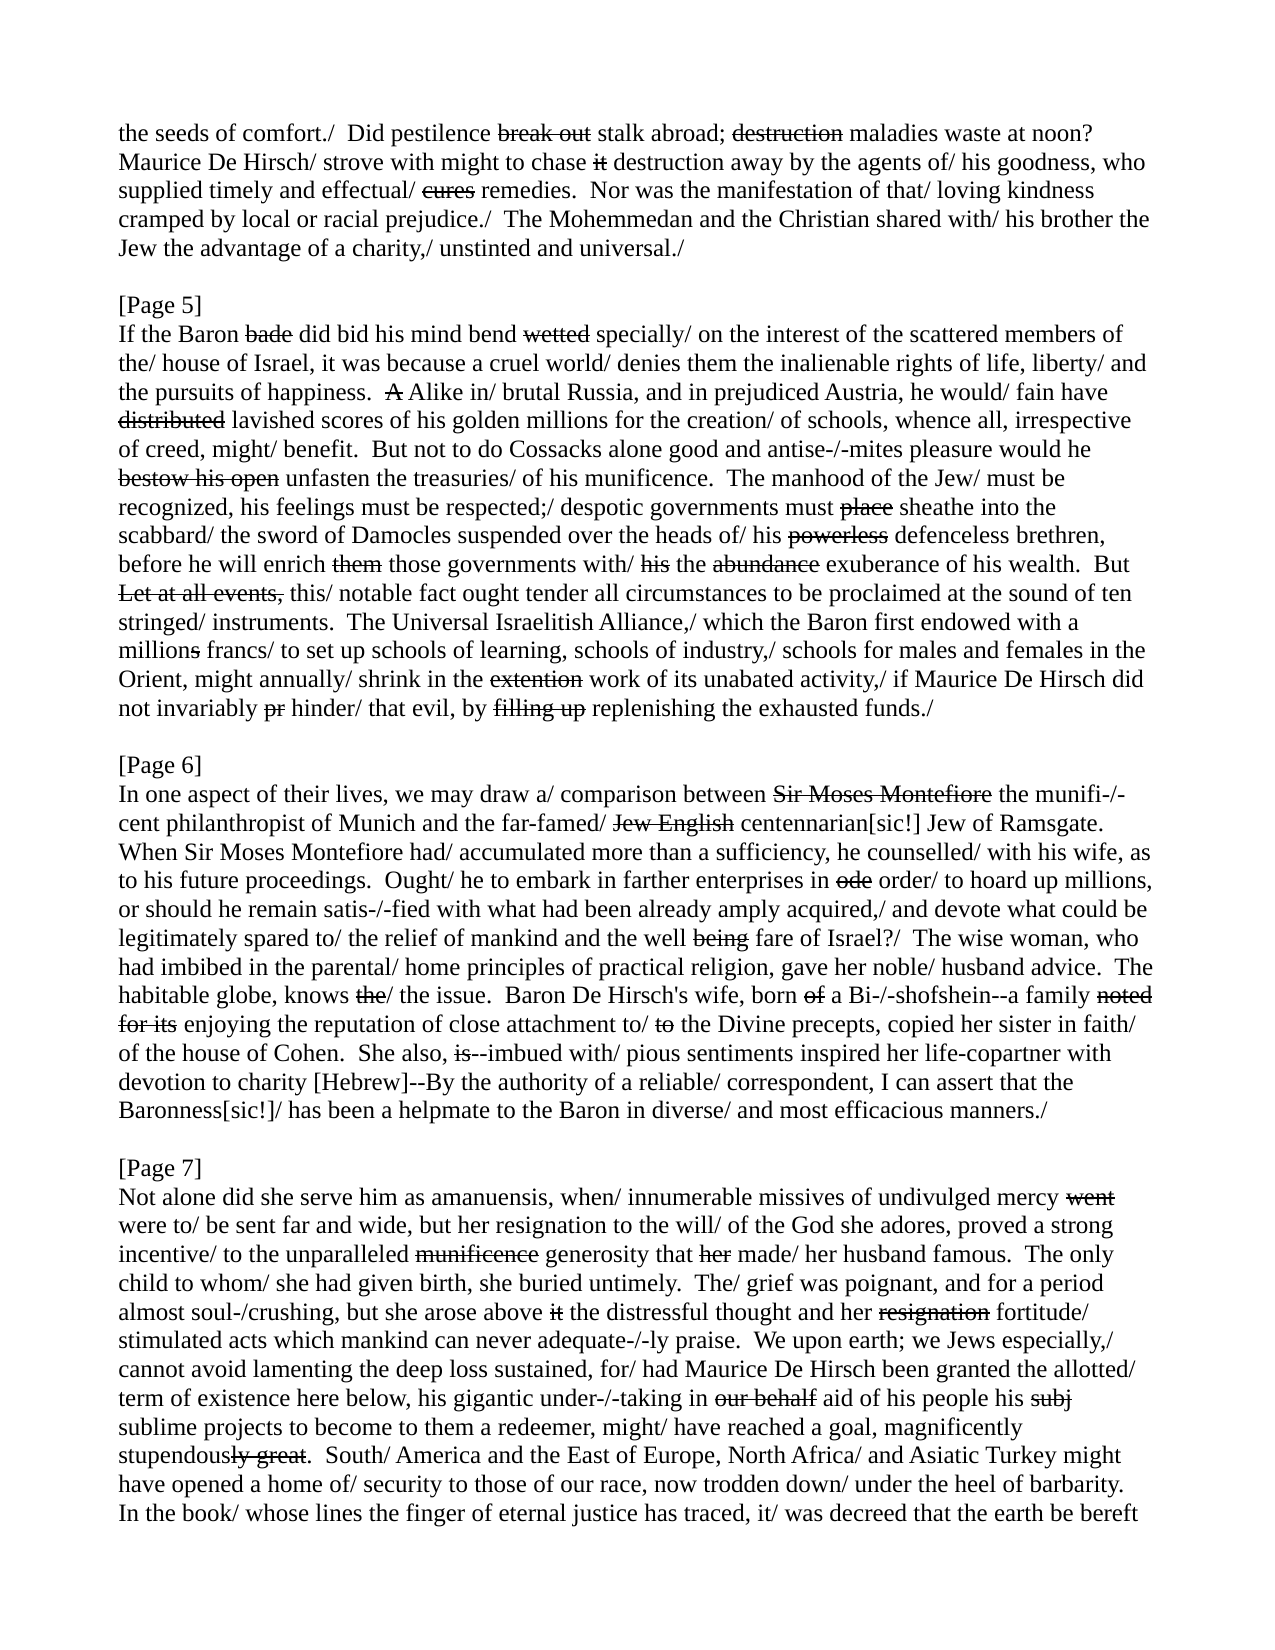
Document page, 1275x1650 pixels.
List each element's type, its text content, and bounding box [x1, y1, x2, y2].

text [Page 5] [118, 291, 1157, 319]
text [Page 6] [118, 751, 1157, 779]
text If the Baron bade did bid his mind bend wetted specially/ on the interest of the scattered members of the/ house of Israel, it was because a cruel world/ denies them the inalienable rights of life, liberty/ and the pursuits of happiness. A Alike in/ brutal Russia, and in prejudiced Austria, he would/ fain have distributed lavished scores of his golden millions for the creation/ of schools, whence all, irrespective of creed, might/ benefit. But not to do Cossacks alone good and antise-/-mites pleasure would he bestow his open unfasten the treasuries/ of his munificence. The manhood of the Jew/ must be recognized, his feelings must be respected;/ despotic governments must place sheathe into the scabbard/ the sword of Damocles suspended over the heads of/ his powerless defenceless brethren, before he will enrich them those governments with/ his the abundance exuberance of his wealth. But Let at all events, this/ notable fact ought tender all circumstances to be proclaimed at the sound of ten stringed/ instruments. The Universal Israelitish Alliance,/ which the Baron first endowed with a millions francs/ to set up schools of learning, schools of industry,/ schools for males and females in the Orient, might annually/ shrink in the extention work of its unabated activity,/ if Maurice De Hirsch did not invariably pr hinder/ that evil, by filling up replenishing the exhausted funds./ [118, 319, 1157, 722]
text the seeds of comfort./ Did pestilence break out stalk abroad; destruction maladies waste at noon? Maurice De Hirsch/ strove with might to chase it destruction away by the agents of/ his goodness, who supplied timely and effectual/ cures remedies. Nor was the manifestation of that/ loving kindness cramped by local or racial prejudice./ The Mohemmedan and the Christian shared with/ his brother the Jew the advantage of a charity,/ unstinted and universal./ [118, 118, 1157, 262]
text Not alone did she serve him as amanuensis, when/ innumerable missives of undivulged mercy went were to/ be sent far and wide, but her resignation to the will/ of the God she adores, proved a strong incentive/ to the unparalleled munificence generosity that her made/ her husband famous. The only child to whom/ she had given birth, she buried untimely. The/ grief was poignant, and for a period almost soul-/crushing, but she arose above it the distressful thought and her resignation fortitude/ stimulated acts which mankind can never adequate-/-ly praise. We upon earth; we Jews especially,/ cannot avoid lamenting the deep loss sustained, for/ had Maurice De Hirsch been granted the allotted/ term of existence here below, his gigantic under-/-taking in our behalf aid of his people his subj sublime projects to become to them a redeemer, might/ have reached a goal, magnificently stupendously great. South/ America and the East of Europe, North Africa/ and Asiatic Turkey might have opened a home of/ security to those of our race, now trodden down/ under the heel of barbarity. In the book/ whose lines the finger of eternal justice has traced, it/ was decreed that the earth be bereft [118, 1182, 1157, 1527]
text [Page 7] [118, 1153, 1157, 1182]
text In one aspect of their lives, we may draw a/ comparison between Sir Moses Montefiore the munifi-/-cent philanthropist of Munich and the far-famed/ Jew English centennarian[sic!] Jew of Ramsgate. When Sir Moses Montefiore had/ accumulated more than a sufficiency, he counselled/ with his wife, as to his future proceedings. Ought/ he to embark in farther enterprises in ode order/ to hoard up millions, or should he remain satis-/-fied with what had been already amply acquired,/ and devote what could be legitimately spared to/ the relief of mankind and the well being fare of Israel?/ The wise woman, who had imbibed in the parental/ home principles of practical religion, gave her noble/ husband advice. The habitable globe, knows the/ the issue. Baron De Hirsch's wife, born of a Bi-/-shofshein--a family noted for its enjoying the reputation of close attachment to/ to the Divine precepts, copied her sister in faith/ of the house of Cohen. She also, is--imbued with/ pious sentiments inspired her life-copartner with devotion to charity [Hebrew]--By the authority of a reliable/ correspondent, I can assert that the Baronness[sic!]/ has been a helpmate to the Baron in diverse/ and most efficacious manners./ [118, 779, 1157, 1124]
